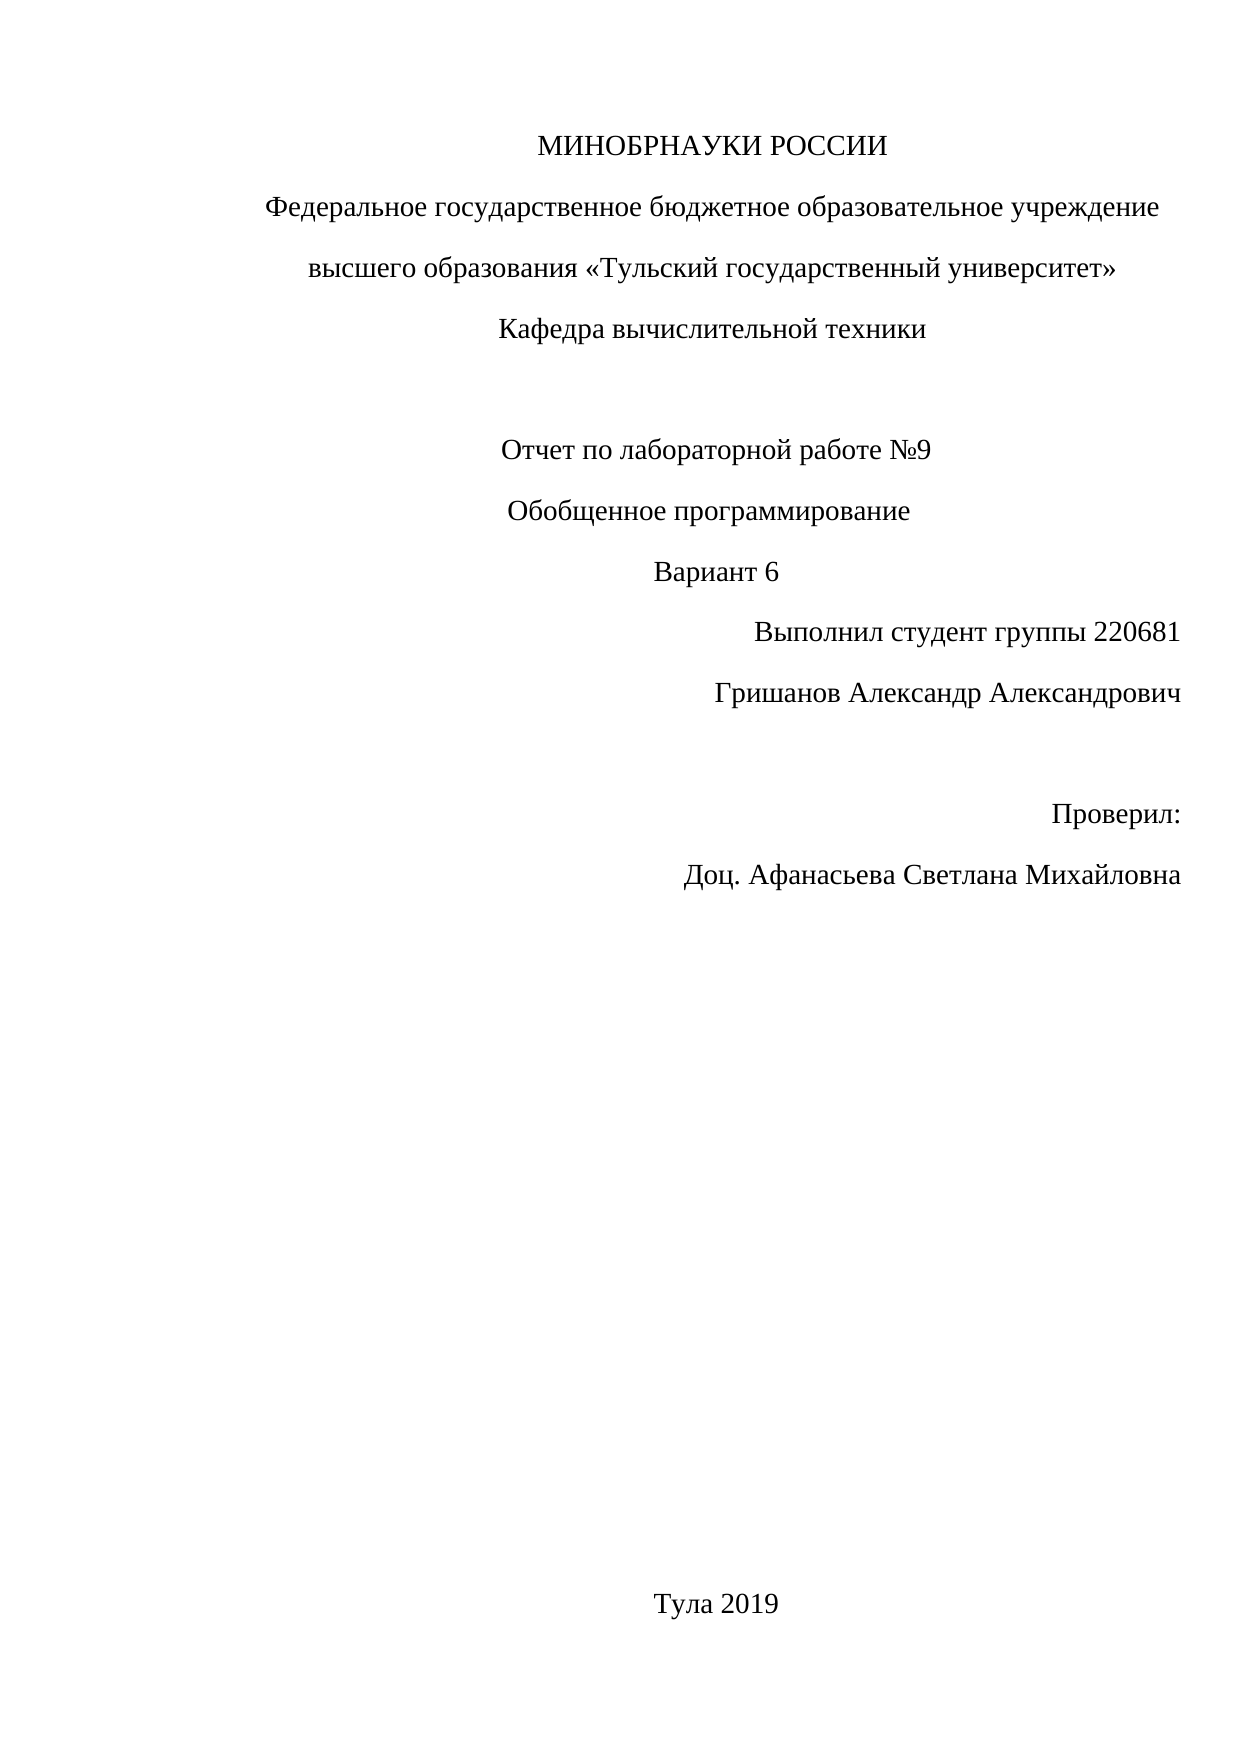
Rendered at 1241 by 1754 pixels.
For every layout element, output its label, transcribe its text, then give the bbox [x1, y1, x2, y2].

text Тула 2019 [251, 1586, 1181, 1619]
text Отчет по лабораторной работе №9 [251, 432, 1181, 466]
text Кафедра вычислительной техники [251, 311, 1181, 344]
text Гришанов Александр Александрович [251, 675, 1181, 709]
text Федеральное государственное бюджетное образовательное учреждение [251, 189, 1181, 223]
text высшего образования «Тульский государственный университет» [251, 250, 1181, 283]
text МИНОБРНАУКИ РОССИИ [251, 128, 1181, 162]
text Доц. Афанасьева Светлана Михайловна [251, 857, 1181, 891]
text Проверил: [251, 797, 1181, 830]
text Вариант 6 [251, 554, 1181, 587]
text Выполнил студент группы 220681 [251, 614, 1181, 648]
text Обобщенное программирование [251, 493, 1181, 526]
